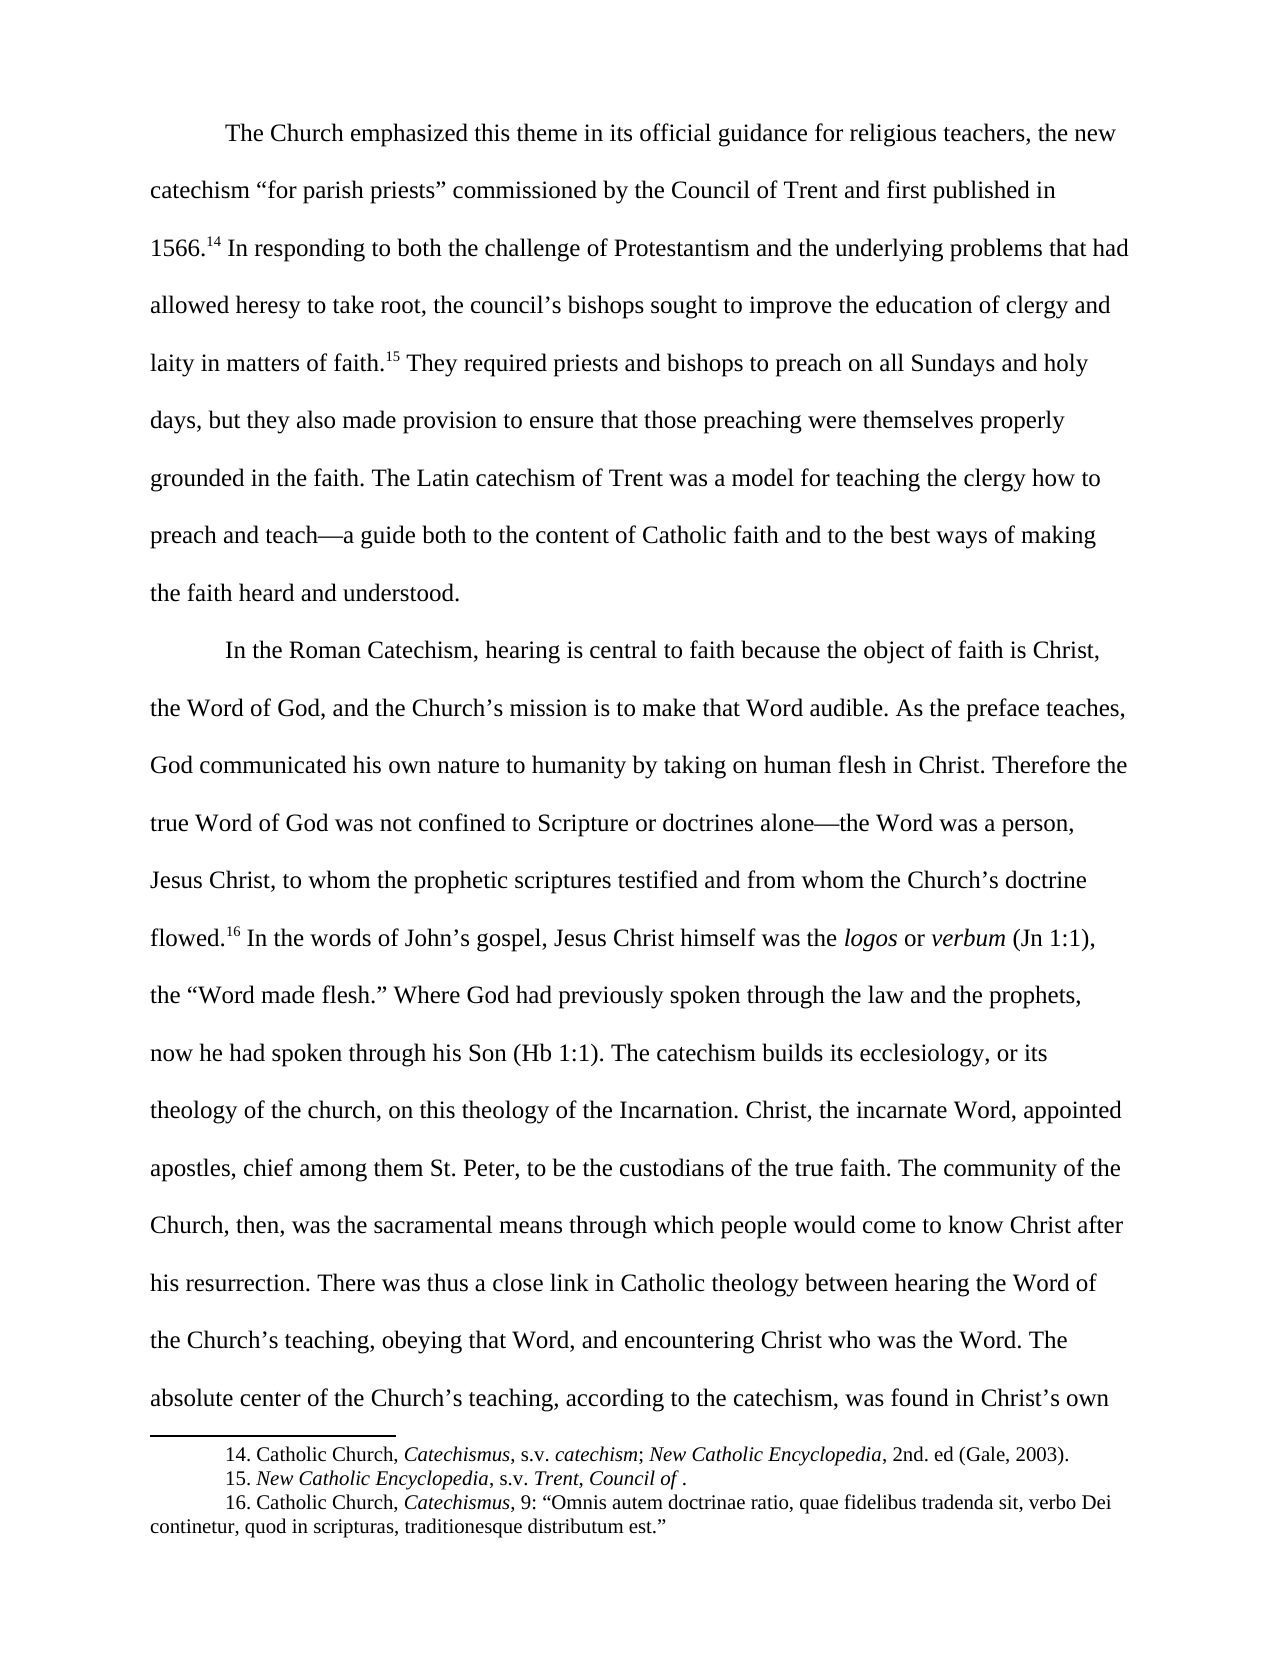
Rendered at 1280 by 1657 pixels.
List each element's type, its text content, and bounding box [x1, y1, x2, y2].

text Catholic Church, Catechismus, 9: “Omnis autem doctrinae ratio, quae fidelibus tradenda sit, verbo Dei continetur, quod in scripturas, traditionesque distributum est.” [150, 1490, 1130, 1538]
text In the Roman Catechism, hearing is central to faith because the object of faith is Christ, the Word of God, and the Church’s mission is to make that Word audible. As the preface teaches, God communicated his own nature to humanity by taking on human flesh in Christ. Therefore the true Word of God was not confined to Scripture or doctrines alone—the Word was a person, Jesus Christ, to whom the prophetic scriptures testified and from whom the Church’s doctrine flowed. In the words of John’s gospel, Jesus Christ himself was the logos or verbum (Jn 1:1), the “Word made flesh.” Where God had previously spoken through the law and the prophets, now he had spoken through his Son (Hb 1:1). The catechism builds its ecclesiology, or its theology of the church, on this theology of the Incarnation. Christ, the incarnate Word, appointed apostles, chief among them St. Peter, to be the custodians of the true faith. The community of the Church, then, was the sacramental means through which people would come to know Christ after his resurrection. There was thus a close link in Catholic theology between hearing the Word of the Church’s teaching, obeying that Word, and encountering Christ who was the Word. The absolute center of the Church’s teaching, according to the catechism, was found in Christ’s own [150, 636, 1130, 1412]
text Catholic Church, Catechismus, s.v. catechism; New Catholic Encyclopedia, 2nd. ed (Gale, 2003). [150, 1442, 1130, 1466]
text New Catholic Encyclopedia, s.v. Trent, Council of . [150, 1466, 1130, 1490]
text The Church emphasized this theme in its official guidance for religious teachers, the new catechism “for parish priests” commissioned by the Council of Trent and first published in 1566. In responding to both the challenge of Protestantism and the underlying problems that had allowed heresy to take root, the council’s bishops sought to improve the education of clergy and laity in matters of faith. They required priests and bishops to preach on all Sundays and holy days, but they also made provision to ensure that those preaching were themselves properly grounded in the faith. The Latin catechism of Trent was a model for teaching the clergy how to preach and teach—a guide both to the content of Catholic faith and to the best ways of making the faith heard and understood. [150, 118, 1130, 607]
